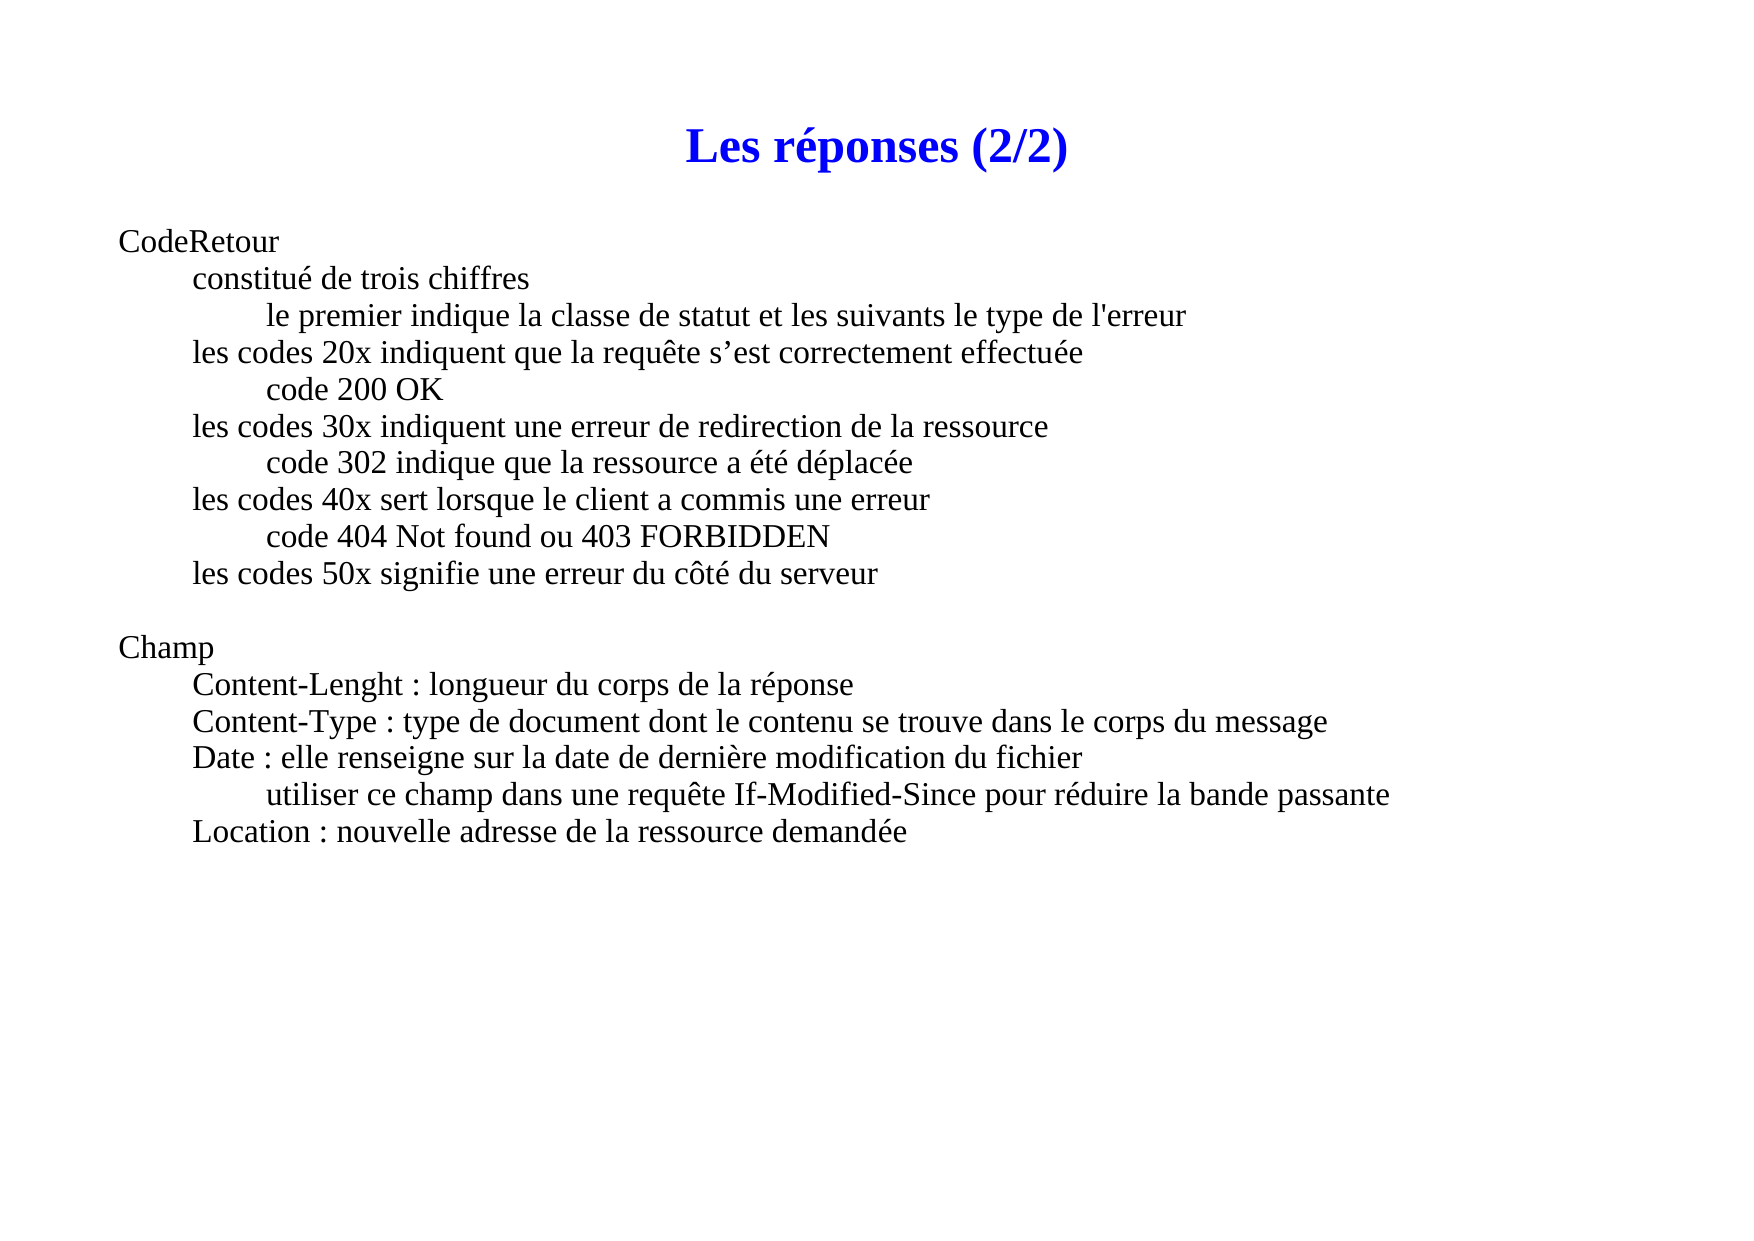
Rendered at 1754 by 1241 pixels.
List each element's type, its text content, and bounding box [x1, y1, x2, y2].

text les codes 30x indiquent une erreur de redirection de la ressource [118, 407, 1636, 444]
text les codes 50x signifie une erreur du côté du serveur [118, 555, 1636, 592]
text code 302 indique que la ressource a été déplacée [118, 444, 1636, 481]
text les codes 20x indiquent que la requête s’est correctement effectuée [118, 333, 1636, 370]
text les codes 40x sert lorsque le client a commis une erreur [118, 481, 1636, 518]
text Champ [118, 628, 1636, 665]
text utiliser ce champ dans une requête If-Modified-Since pour réduire la bande passante [118, 776, 1636, 813]
text constitué de trois chiffres [118, 260, 1636, 297]
text Location : nouvelle adresse de la ressource demandée [118, 813, 1636, 850]
text Content-Type : type de document dont le contenu se trouve dans le corps du message [118, 702, 1636, 739]
text code 404 Not found ou 403 FORBIDDEN [118, 518, 1636, 555]
text le premier indique la classe de statut et les suivants le type de l'erreur [118, 297, 1636, 333]
text Content-Lenght : longueur du corps de la réponse [118, 665, 1636, 702]
text code 200 OK [118, 370, 1636, 407]
text Date : elle renseigne sur la date de dernière modification du fichier [118, 739, 1636, 776]
subtitle Les réponses (2/2) [118, 118, 1636, 173]
text CodeRetour [118, 223, 1636, 260]
